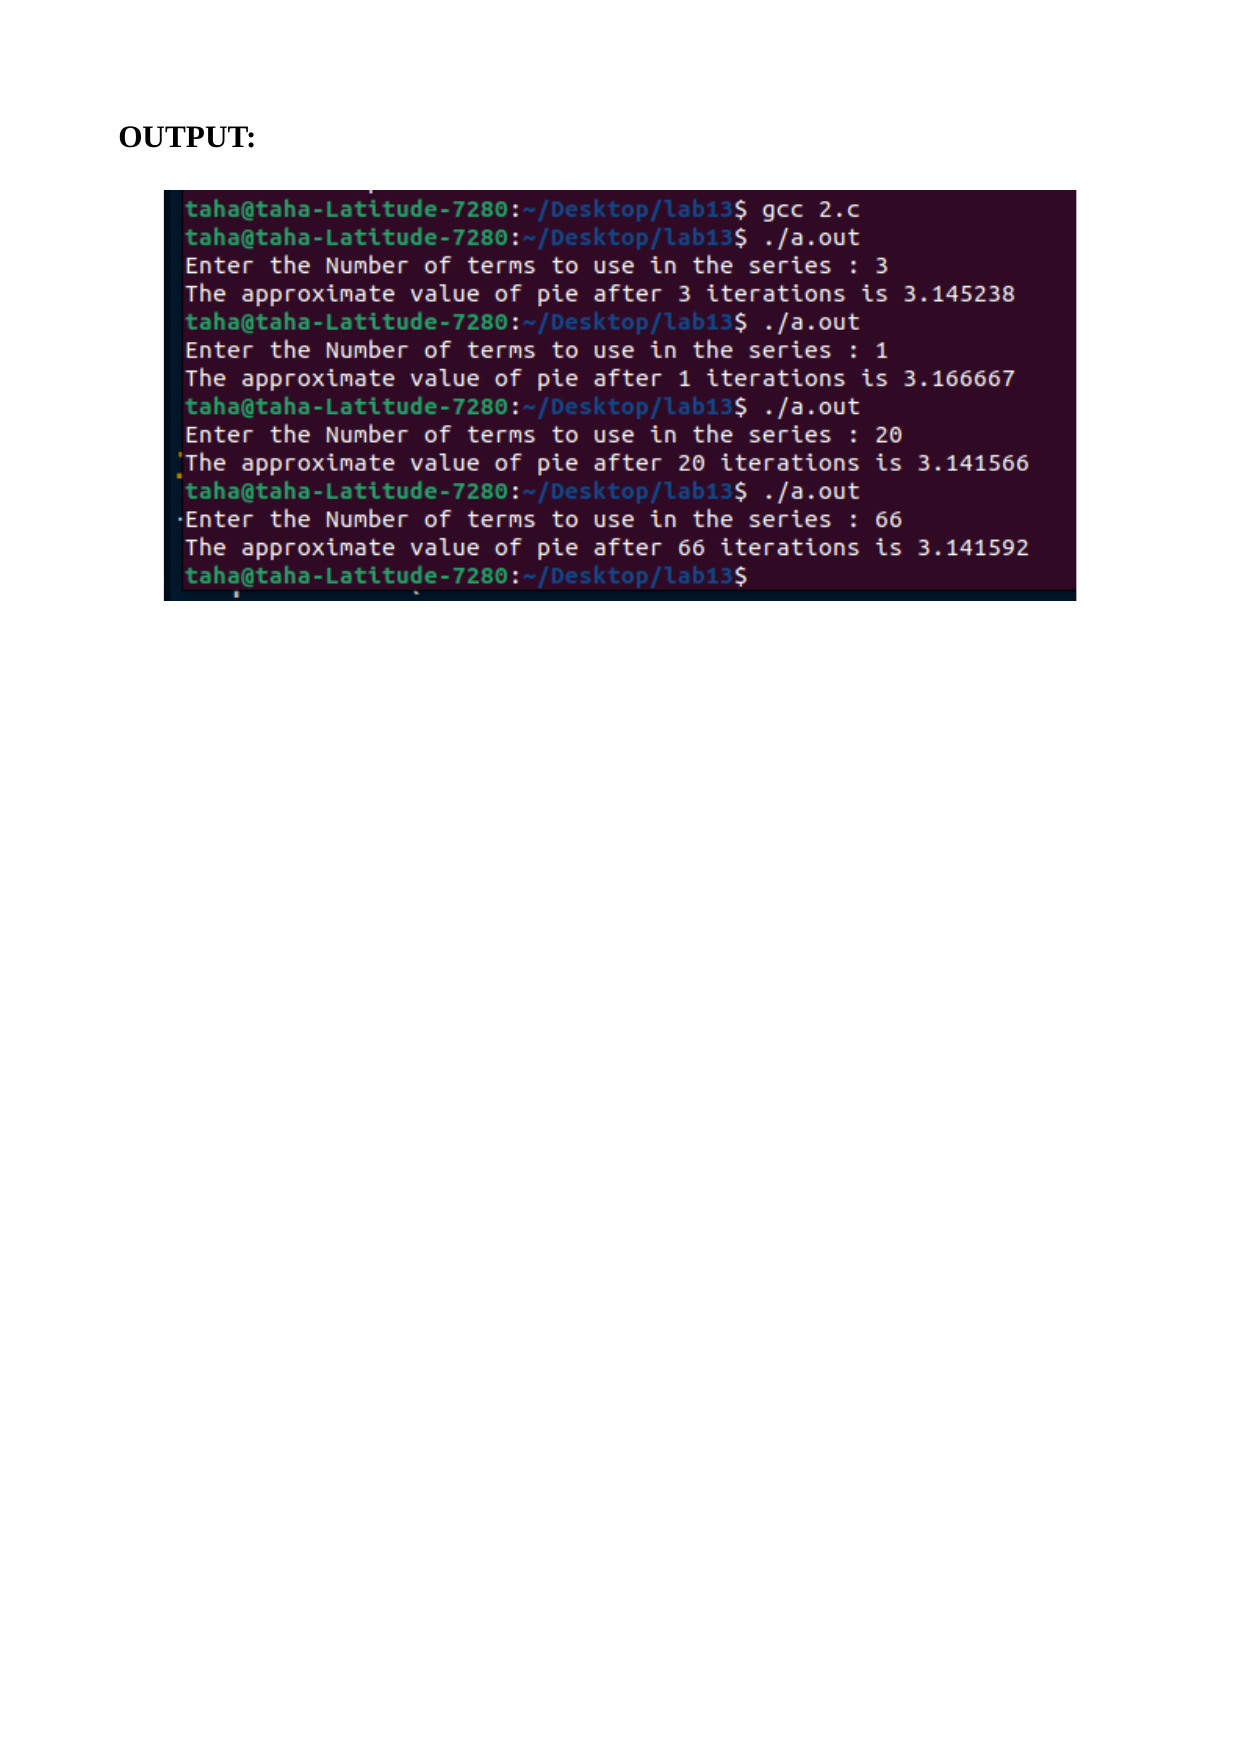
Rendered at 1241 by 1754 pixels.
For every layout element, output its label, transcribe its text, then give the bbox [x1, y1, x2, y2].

picture [163, 190, 1077, 601]
text OUTPUT: [118, 118, 1122, 154]
